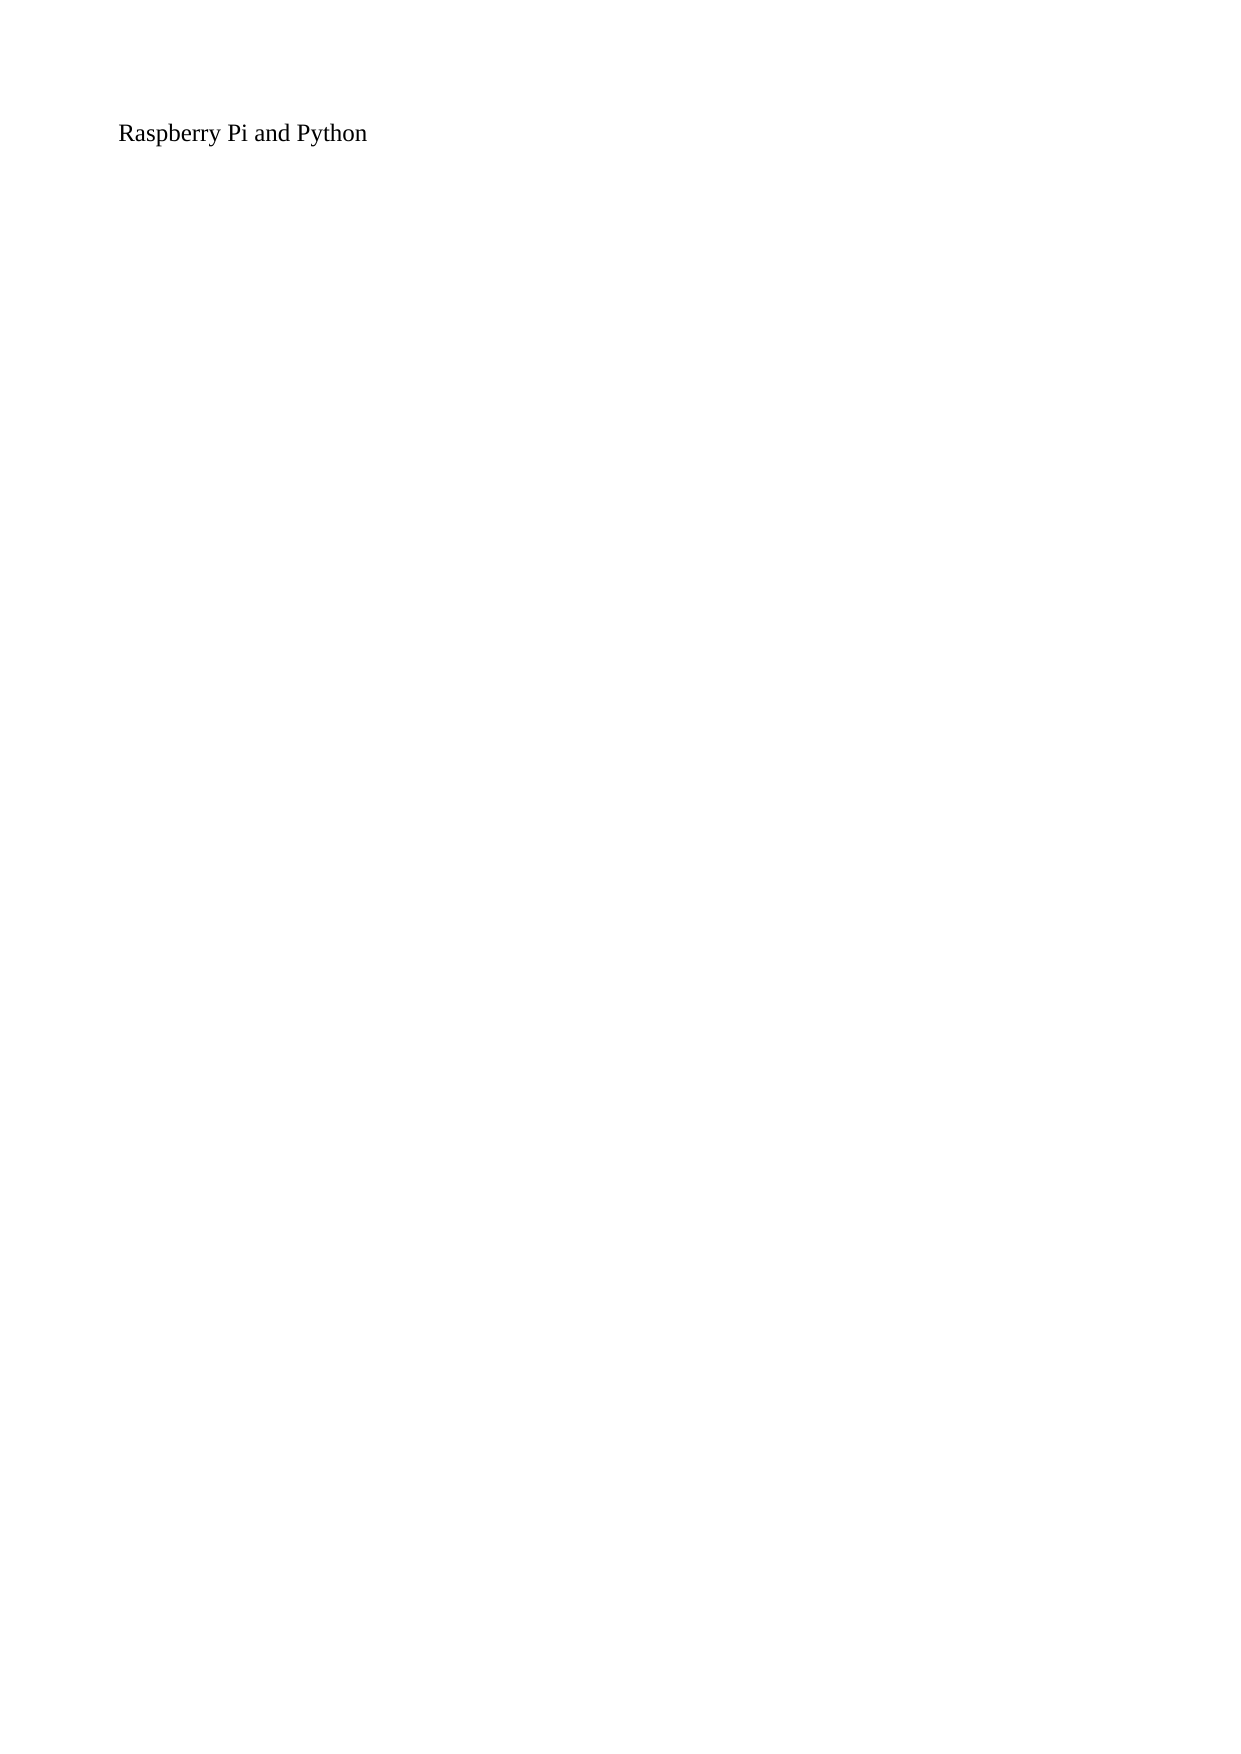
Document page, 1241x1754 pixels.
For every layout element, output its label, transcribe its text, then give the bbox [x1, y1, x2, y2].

text Raspberry Pi and Python [118, 118, 1122, 147]
